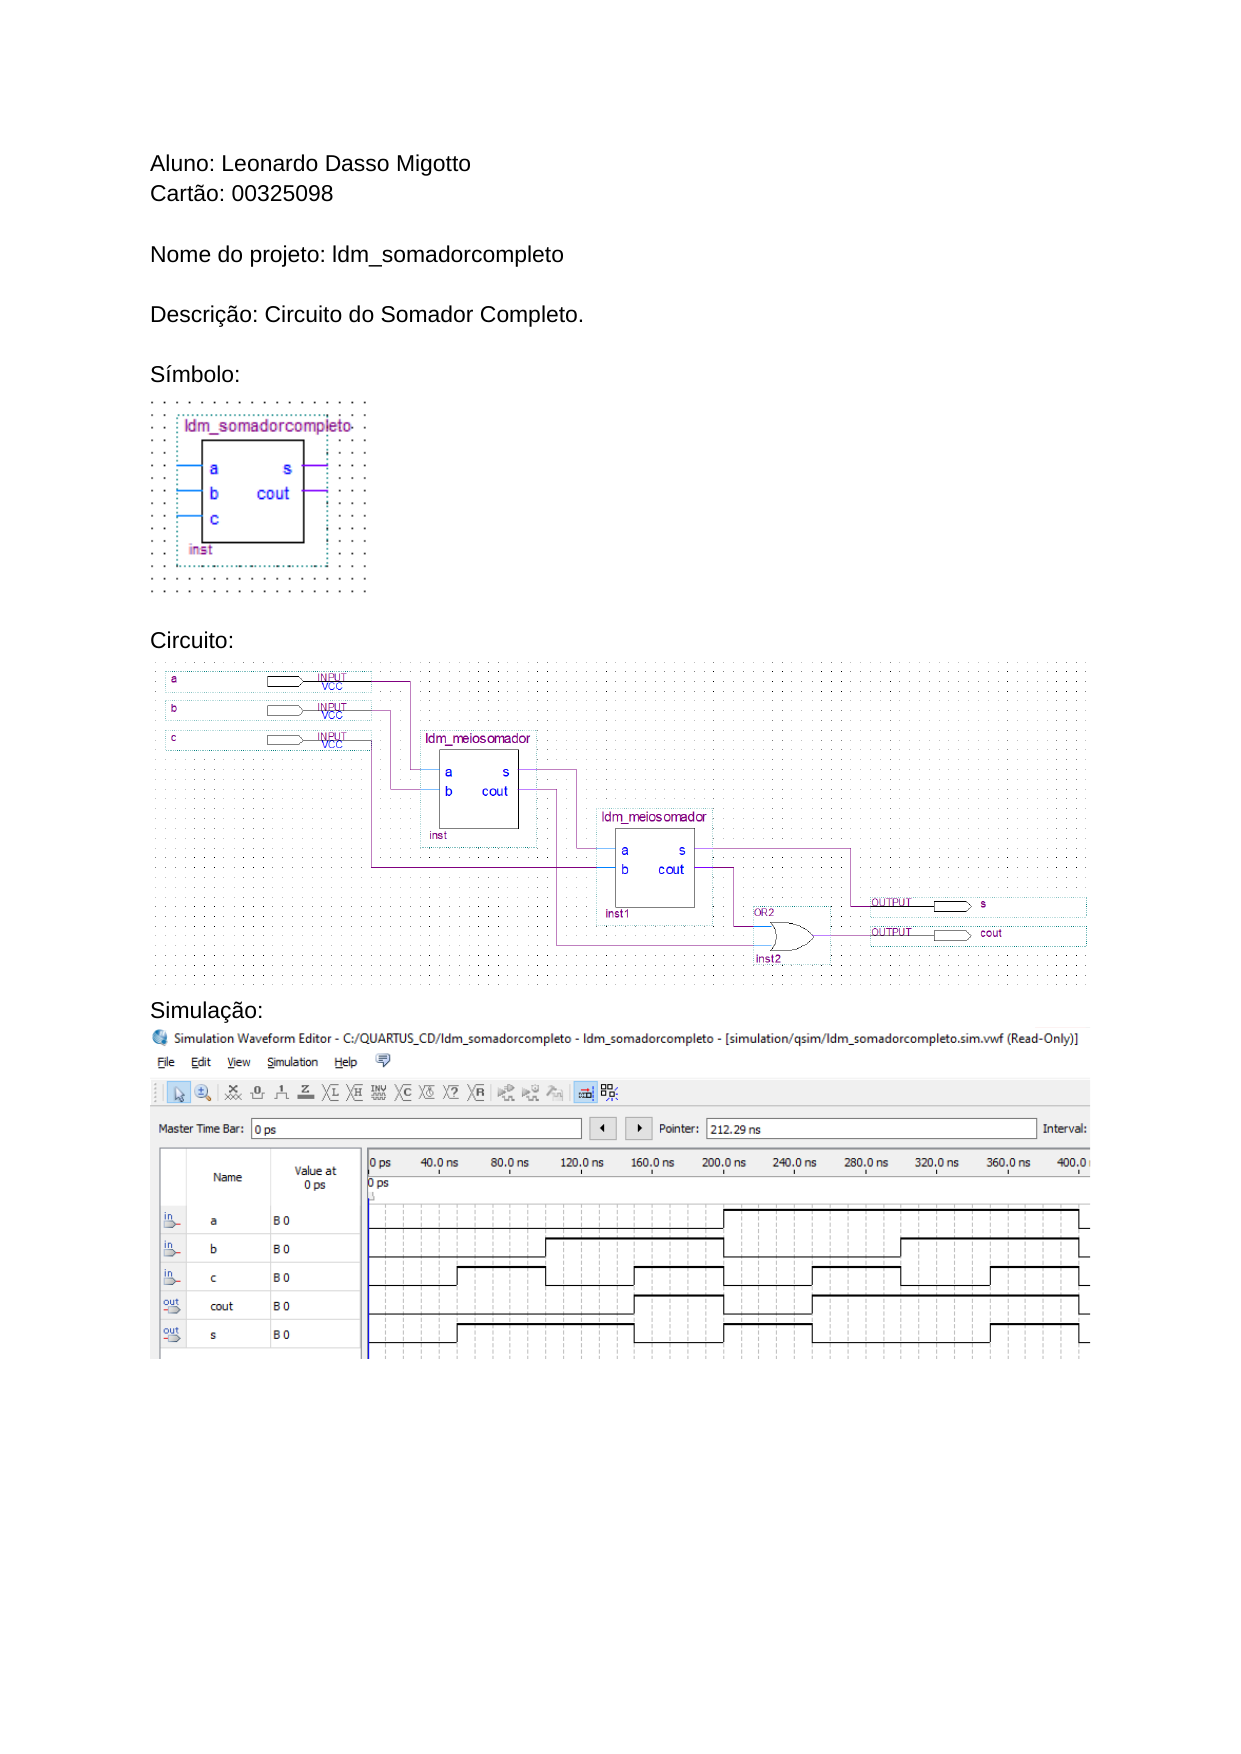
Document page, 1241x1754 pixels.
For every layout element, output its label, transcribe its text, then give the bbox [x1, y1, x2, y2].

picture [150, 1027, 1091, 1359]
text Simulação: [150, 997, 1090, 1023]
text Cartão: 00325098 [150, 180, 1090, 207]
picture [150, 391, 369, 594]
text Descrição: Circuito do Somador Completo. [150, 301, 1090, 327]
text Circuito: [150, 627, 1090, 654]
text Símbolo: [150, 361, 1090, 388]
text Aluno: Leonardo Dasso Migotto [150, 150, 1090, 176]
text Nome do projeto: ldm_somadorcompleto [150, 241, 1090, 267]
picture [150, 657, 1091, 993]
